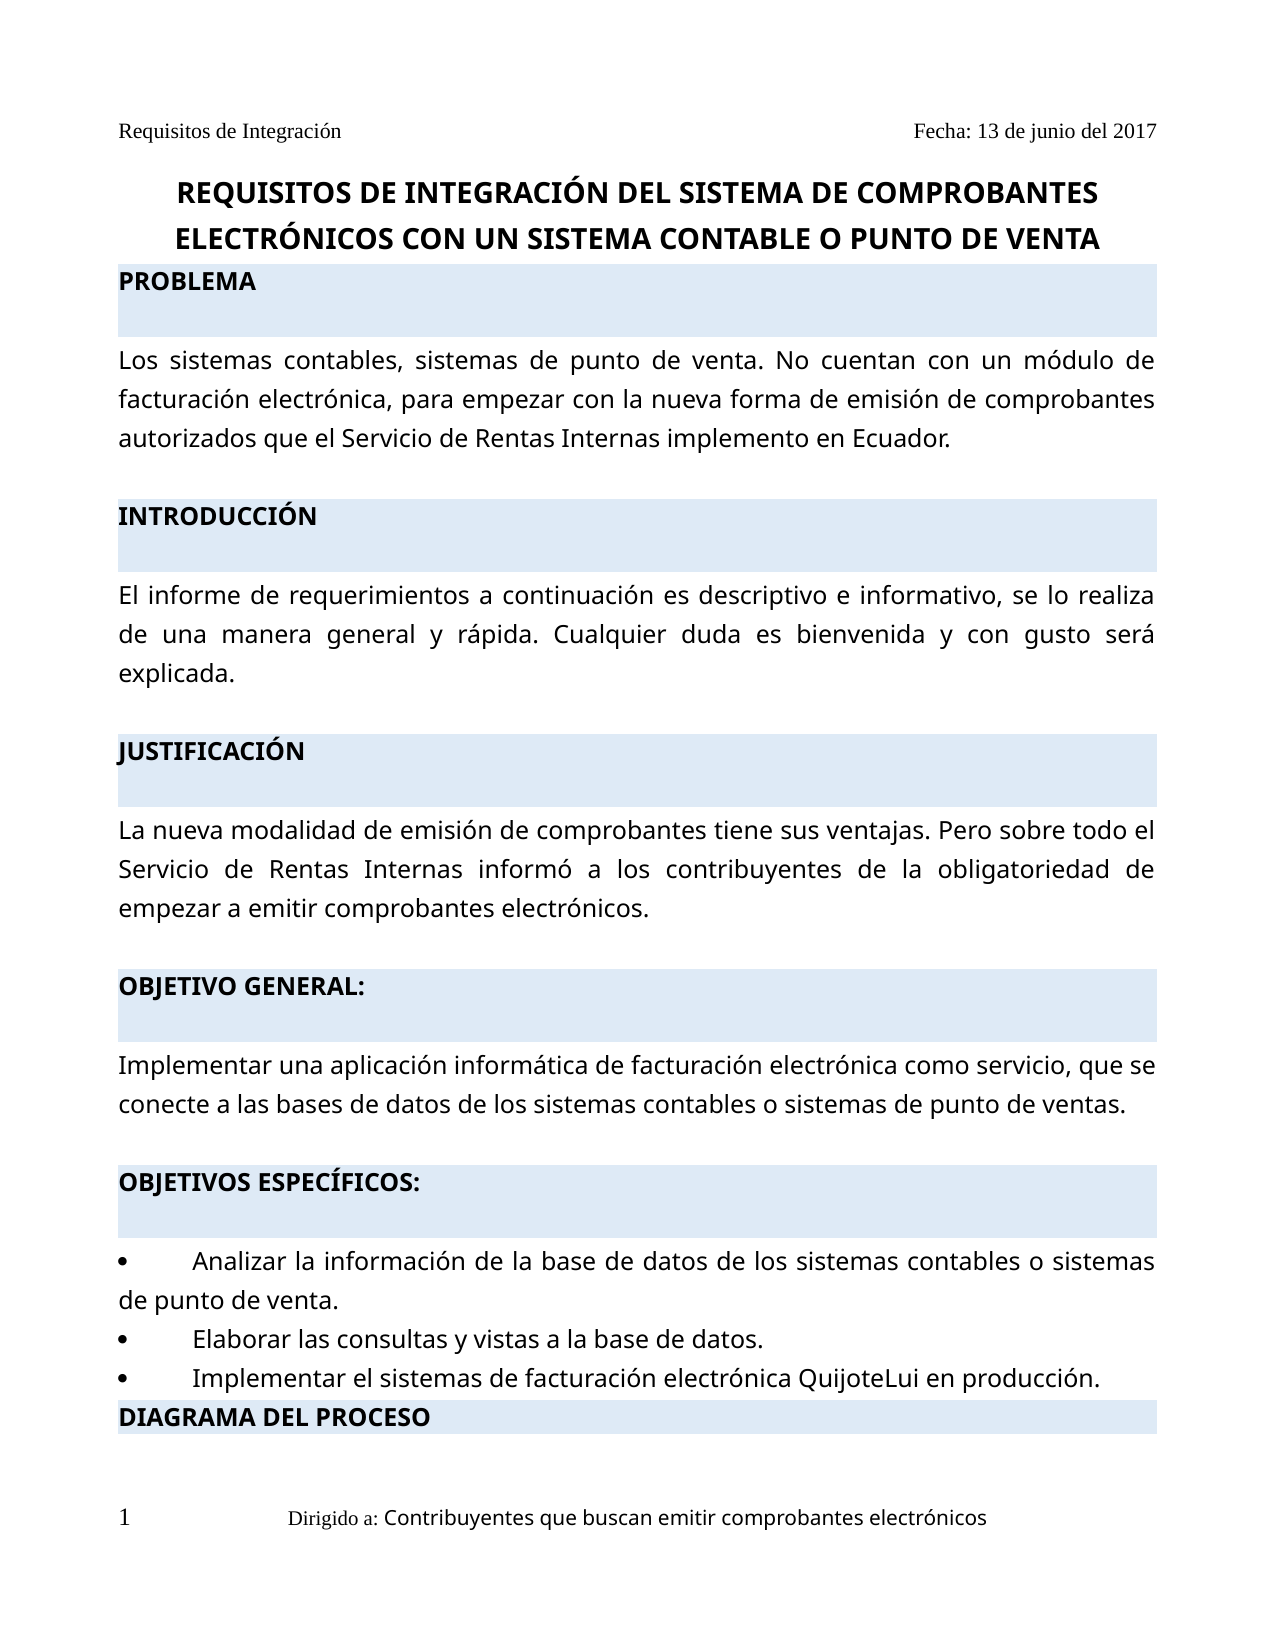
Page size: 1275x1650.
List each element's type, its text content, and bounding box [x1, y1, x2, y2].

list Elaborar las consultas y vistas a la base de datos. [118, 1322, 1157, 1356]
text PROBLEMA [118, 264, 1157, 298]
list Analizar la información de la base de datos de los sistemas contables o sistemas de punto de venta. [118, 1243, 1157, 1316]
list La nueva modalidad de emisión de comprobantes tiene sus ventajas. Pero sobre todo el Servicio de Rentas Internas informó a los contribuyentes de la obligatoriedad de empezar a emitir comprobantes electrónicos. [118, 812, 1157, 925]
list Implementar el sistemas de facturación electrónica QuijoteLui en producción. [118, 1361, 1157, 1395]
text DIAGRAMA DEL PROCESO [118, 1400, 1157, 1434]
text REQUISITOS DE INTEGRACIÓN DEL SISTEMA DE COMPROBANTES ELECTRÓNICOS CON UN SISTEMA CONTABLE O PUNTO DE VENTA [118, 173, 1157, 258]
list Implementar una aplicación informática de facturación electrónica como servicio, que se conecte a las bases de datos de los sistemas contables o sistemas de punto de ventas. [118, 1047, 1157, 1121]
text OBJETIVO GENERAL: [118, 969, 1157, 1003]
text Los sistemas contables, sistemas de punto de venta. No cuentan con un módulo de facturación electrónica, para empezar con la nueva forma de emisión de comprobantes autorizados que el Servicio de Rentas Internas implemento en Ecuador. [118, 342, 1157, 455]
text OBJETIVOS ESPECÍFICOS: [118, 1165, 1157, 1199]
text INTRODUCCIÓN [118, 499, 1157, 533]
list El informe de requerimientos a continuación es descriptivo e informativo, se lo realiza de una manera general y rápida. Cualquier duda es bienvenida y con gusto será explicada. [118, 577, 1157, 690]
text JUSTIFICACIÓN [118, 734, 1157, 768]
